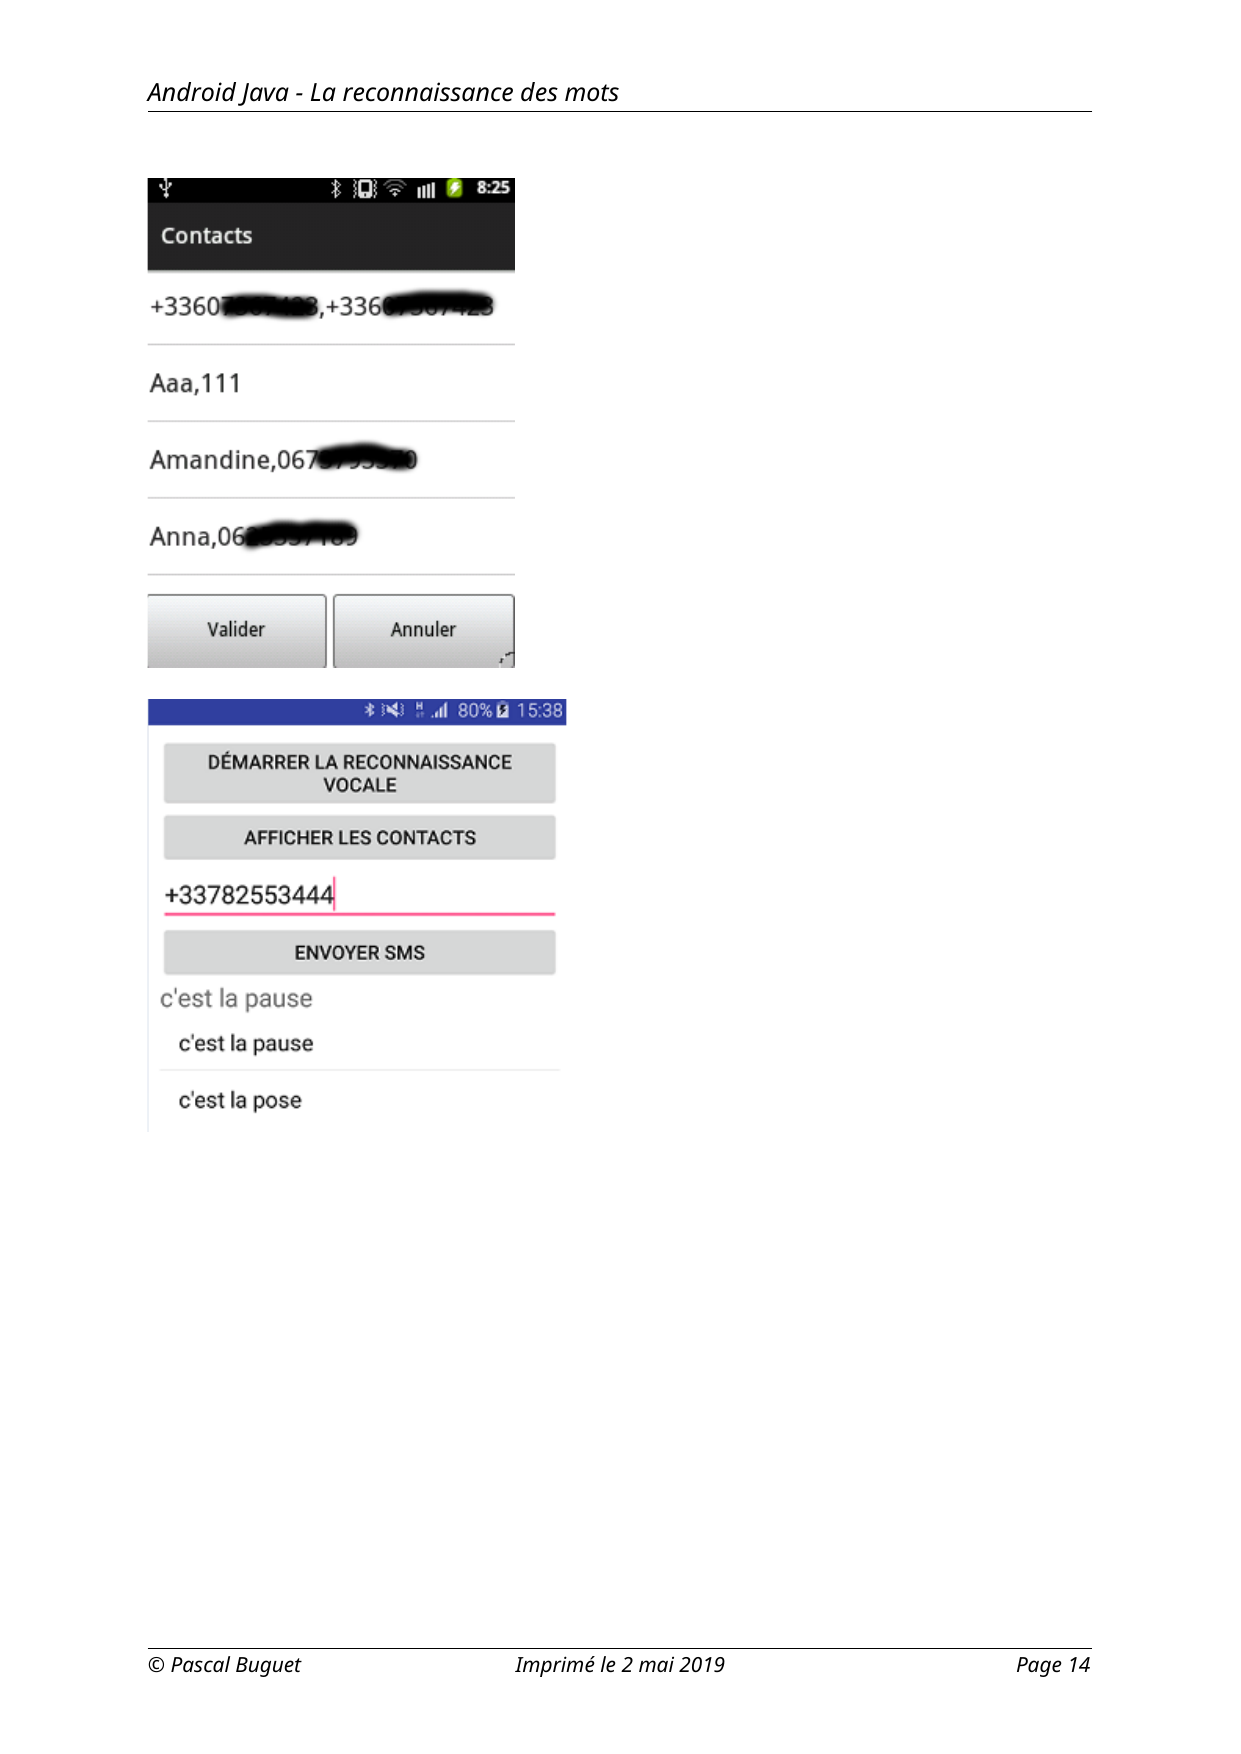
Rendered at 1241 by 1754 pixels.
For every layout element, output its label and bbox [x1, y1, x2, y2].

picture [147, 699, 567, 1132]
picture [147, 178, 515, 668]
